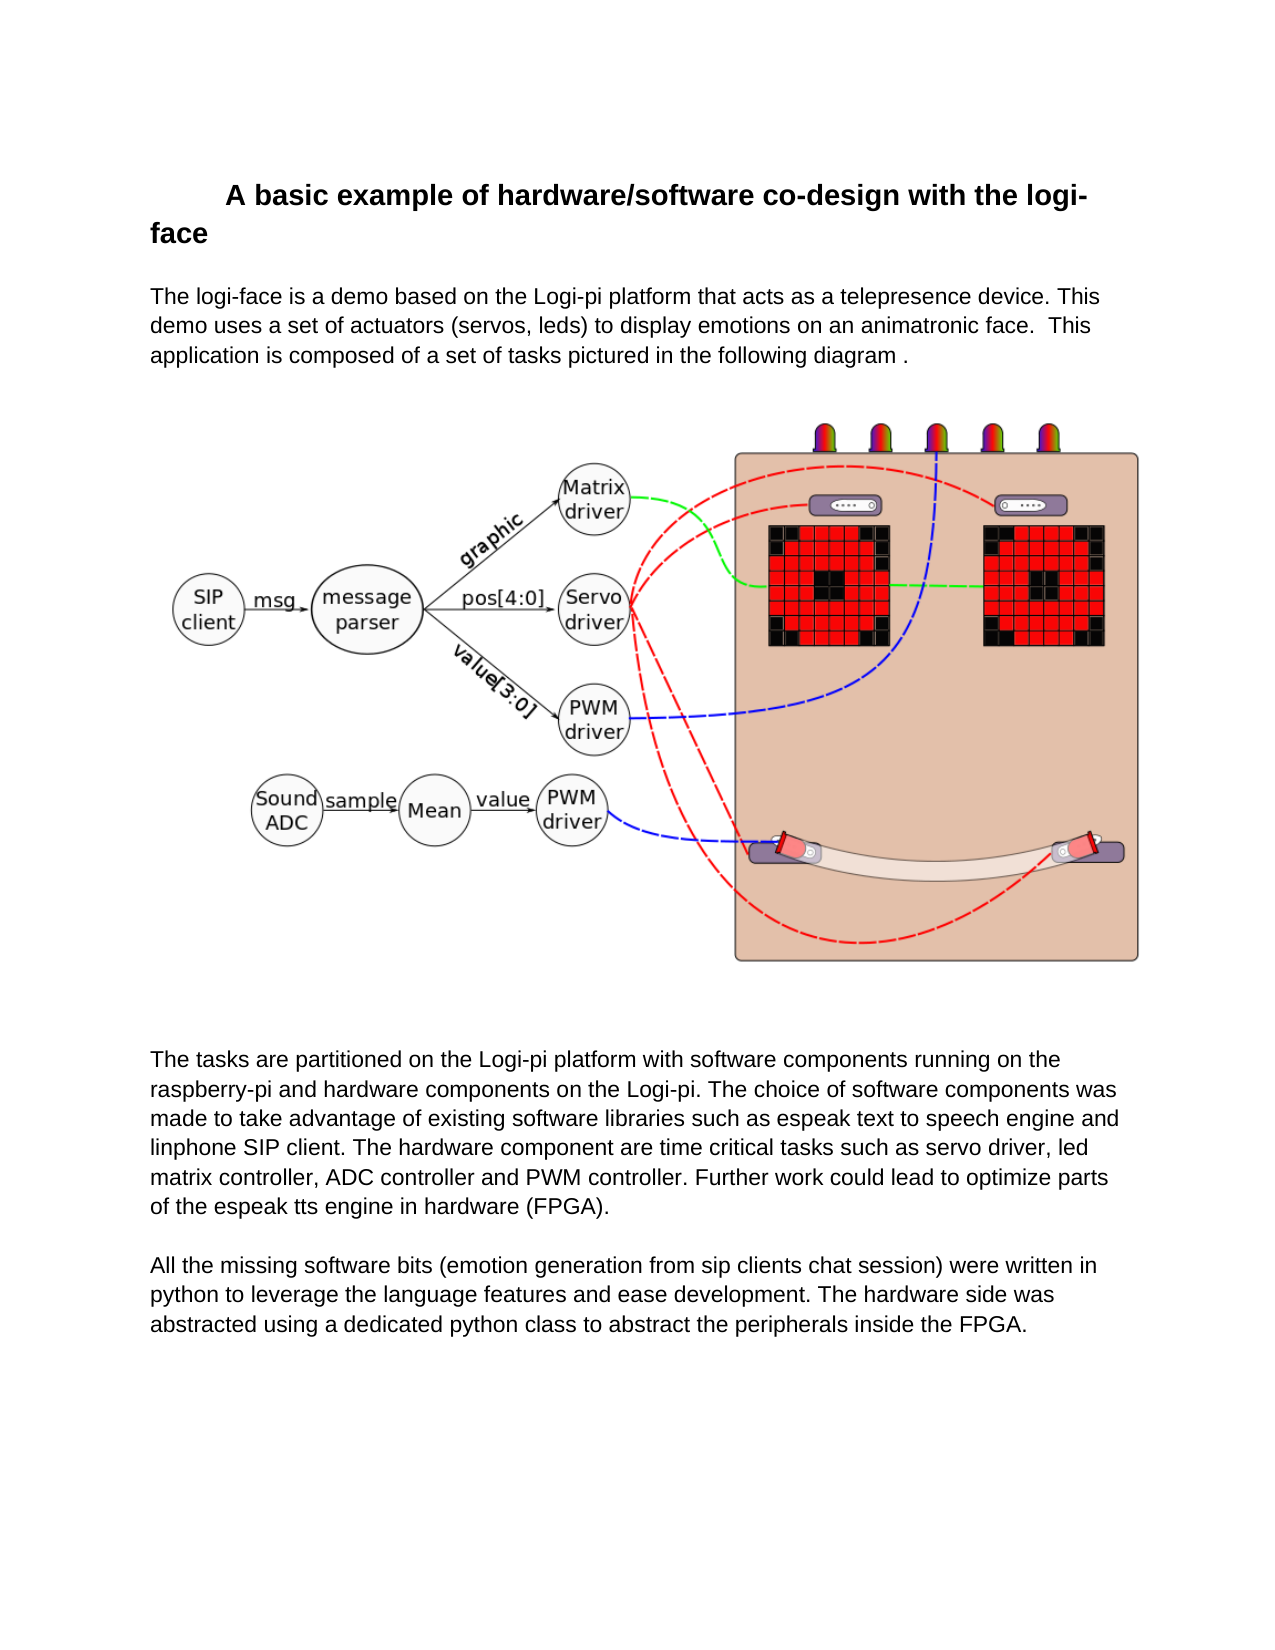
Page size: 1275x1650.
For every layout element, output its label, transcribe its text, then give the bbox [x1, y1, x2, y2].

text All the missing software bits (emotion generation from sip clients chat session) were written in python to leverage the language features and ease development. The hardware side was abstracted using a dedicated python class to abstract the peripherals inside the FPGA. [150, 1252, 1125, 1337]
text The logi-face is a demo based on the Logi-pi platform that acts as a telepresence device. This demo uses a set of actuators (servos, leds) to display emotions on an animatronic face. This application is composed of a set of tasks pictured in the following diagram . [150, 283, 1125, 368]
text A basic example of hardware/software co-design with the logi-face [150, 179, 1125, 249]
picture [168, 419, 1144, 966]
text The tasks are partitioned on the Logi-pi platform with software components running on the raspberry-pi and hardware components on the Logi-pi. The choice of software components was made to take advantage of existing software libraries such as espeak text to speech engine and linphone SIP client. The hardware component are time critical tasks such as servo driver, led matrix controller, ADC controller and PWM controller. Further work could lead to optimize parts of the espeak tts engine in hardware (FPGA). [150, 1047, 1125, 1219]
